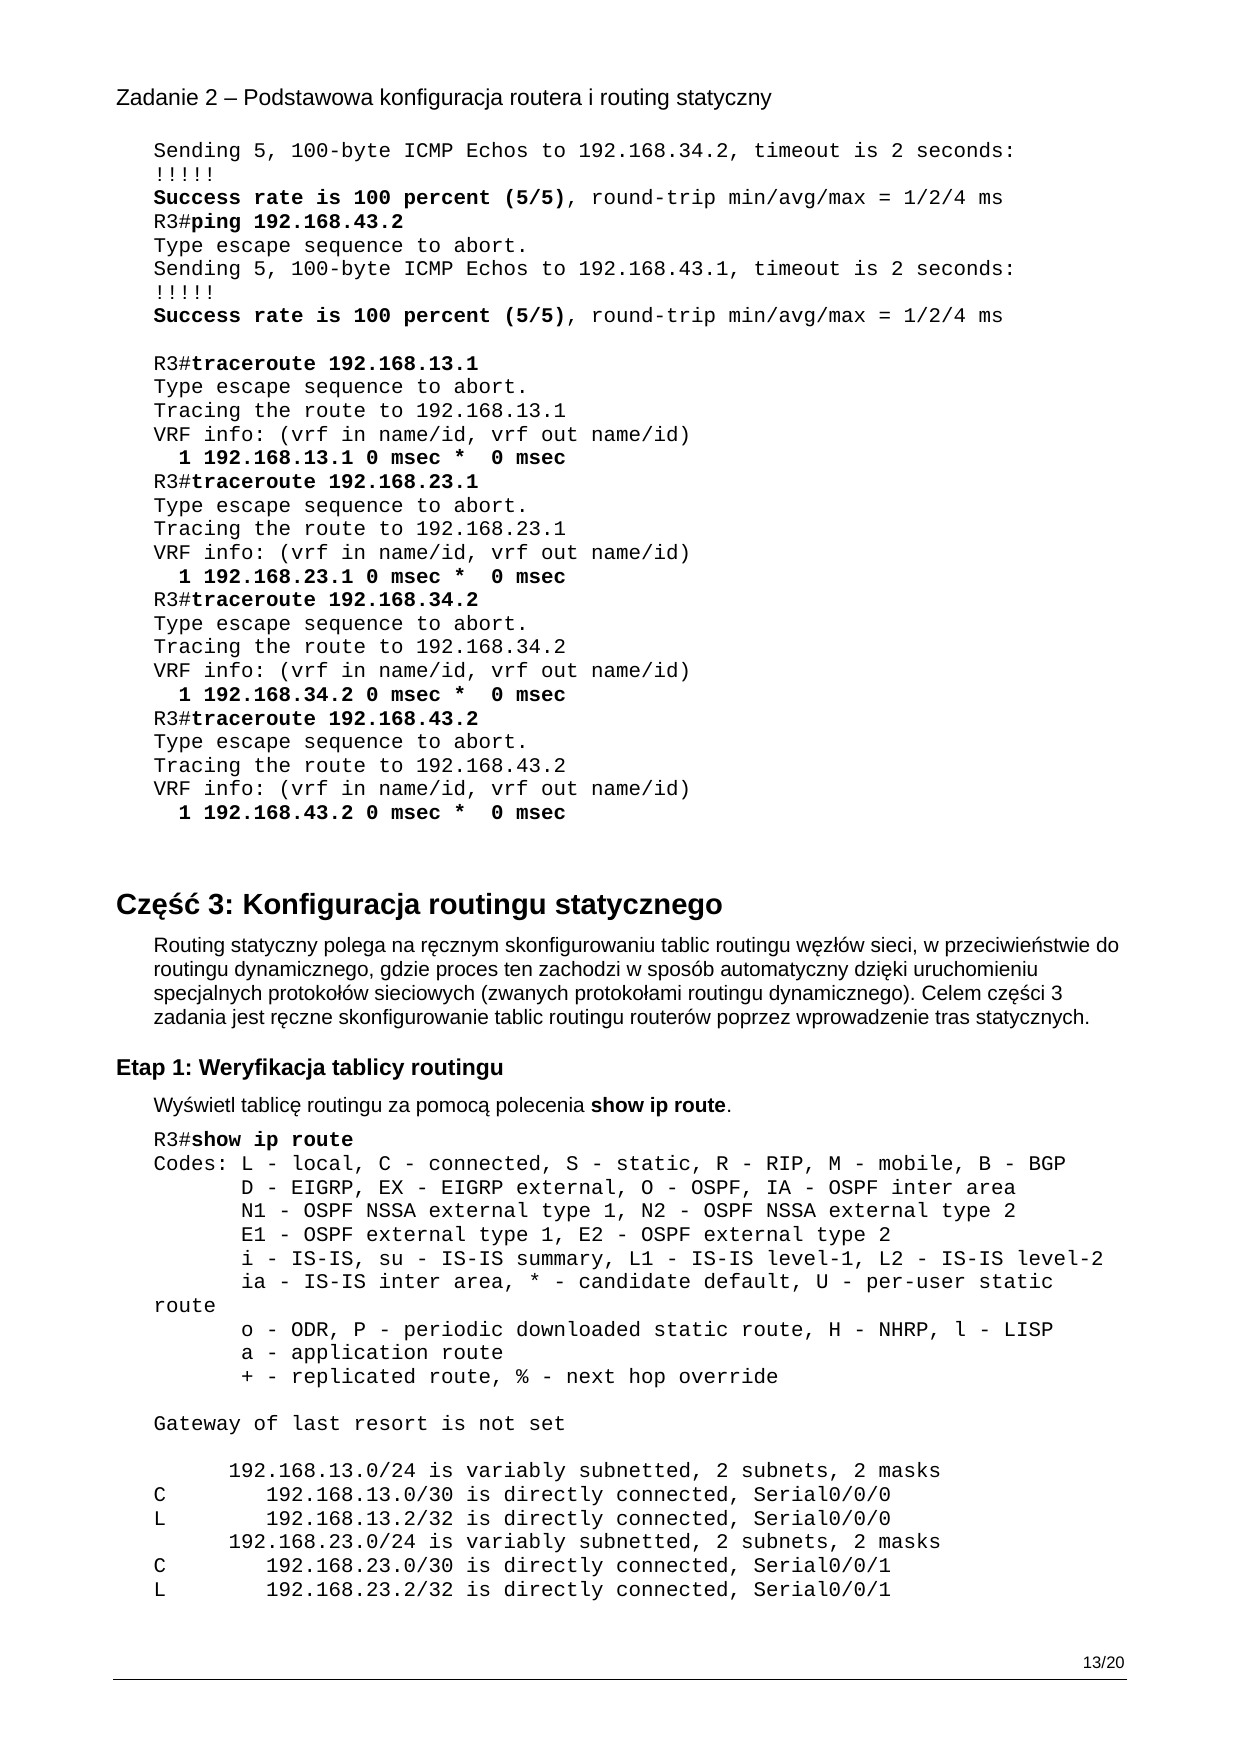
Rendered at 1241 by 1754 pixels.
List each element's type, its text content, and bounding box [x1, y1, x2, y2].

text !!!!! [153, 164, 1124, 187]
list Weryfikacja tablicy routingu [116, 1054, 1124, 1080]
text Sending 5, 100-byte ICMP Echos to 192.168.43.1, timeout is 2 seconds: [153, 258, 1124, 282]
text Type escape sequence to abort. [153, 495, 1124, 518]
text R3#show ip route [153, 1129, 1124, 1153]
text Success rate is 100 percent (5/5), round-trip min/avg/max = 1/2/4 ms [153, 306, 1124, 329]
text N1 - OSPF NSSA external type 1, N2 - OSPF NSSA external type 2 [153, 1200, 1124, 1224]
text Tracing the route to 192.168.13.1 [153, 400, 1124, 424]
text Type escape sequence to abort. [153, 731, 1124, 755]
text C 192.168.23.0/30 is directly connected, Serial0/0/1 [153, 1555, 1124, 1579]
text L 192.168.23.2/32 is directly connected, Serial0/0/1 [153, 1579, 1124, 1602]
text L 192.168.13.2/32 is directly connected, Serial0/0/0 [153, 1508, 1124, 1531]
text E1 - OSPF external type 1, E2 - OSPF external type 2 [153, 1224, 1124, 1248]
text Tracing the route to 192.168.43.2 [153, 755, 1124, 778]
text 192.168.23.0/24 is variably subnetted, 2 subnets, 2 masks [153, 1531, 1124, 1555]
text !!!!! [153, 282, 1124, 306]
text 1 192.168.34.2 0 msec * 0 msec [153, 684, 1124, 707]
text i - IS-IS, su - IS-IS summary, L1 - IS-IS level-1, L2 - IS-IS level-2 [153, 1248, 1124, 1271]
text a - application route [153, 1342, 1124, 1366]
text VRF info: (vrf in name/id, vrf out name/id) [153, 660, 1124, 684]
text 1 192.168.43.2 0 msec * 0 msec [153, 802, 1124, 826]
text Wyświetl tablicę routingu za pomocą polecenia show ip route. [153, 1093, 1124, 1117]
text R3#traceroute 192.168.23.1 [153, 471, 1124, 495]
text 1 192.168.23.1 0 msec * 0 msec [153, 566, 1124, 589]
text R3#traceroute 192.168.13.1 [153, 353, 1124, 376]
text VRF info: (vrf in name/id, vrf out name/id) [153, 542, 1124, 566]
text Success rate is 100 percent (5/5), round-trip min/avg/max = 1/2/4 ms [153, 187, 1124, 211]
text R3#ping 192.168.43.2 [153, 211, 1124, 234]
text + - replicated route, % - next hop override [153, 1366, 1124, 1389]
text ia - IS-IS inter area, * - candidate default, U - per-user static route [153, 1271, 1124, 1318]
text Routing statyczny polega na ręcznym skonfigurowaniu tablic routingu węzłów sieci, w przeciwieństwie do routingu dynamicznego, gdzie proces ten zachodzi w sposób automatyczny dzięki uruchomieniu specjalnych protokołów sieciowych (zwanych protokołami routingu dynamicznego). Celem części 3 zadania jest ręczne skonfigurowanie tablic routingu routerów poprzez wprowadzenie tras statycznych. [153, 933, 1124, 1029]
subtitle Konfiguracja routingu statycznego [116, 887, 1124, 921]
text C 192.168.13.0/30 is directly connected, Serial0/0/0 [153, 1484, 1124, 1508]
text Codes: L - local, C - connected, S - static, R - RIP, M - mobile, B - BGP [153, 1153, 1124, 1177]
text 1 192.168.13.1 0 msec * 0 msec [153, 447, 1124, 471]
text VRF info: (vrf in name/id, vrf out name/id) [153, 424, 1124, 447]
text Gateway of last resort is not set [153, 1413, 1124, 1437]
text o - ODR, P - periodic downloaded static route, H - NHRP, l - LISP [153, 1318, 1124, 1342]
text Type escape sequence to abort. [153, 613, 1124, 637]
text D - EIGRP, EX - EIGRP external, O - OSPF, IA - OSPF inter area [153, 1177, 1124, 1200]
text R3#traceroute 192.168.43.2 [153, 707, 1124, 731]
text R3#traceroute 192.168.34.2 [153, 589, 1124, 613]
text Sending 5, 100-byte ICMP Echos to 192.168.34.2, timeout is 2 seconds: [153, 140, 1124, 164]
text VRF info: (vrf in name/id, vrf out name/id) [153, 778, 1124, 802]
text Tracing the route to 192.168.23.1 [153, 518, 1124, 542]
text Tracing the route to 192.168.34.2 [153, 637, 1124, 660]
text Type escape sequence to abort. [153, 234, 1124, 258]
text Type escape sequence to abort. [153, 376, 1124, 400]
text 192.168.13.0/24 is variably subnetted, 2 subnets, 2 masks [153, 1460, 1124, 1484]
